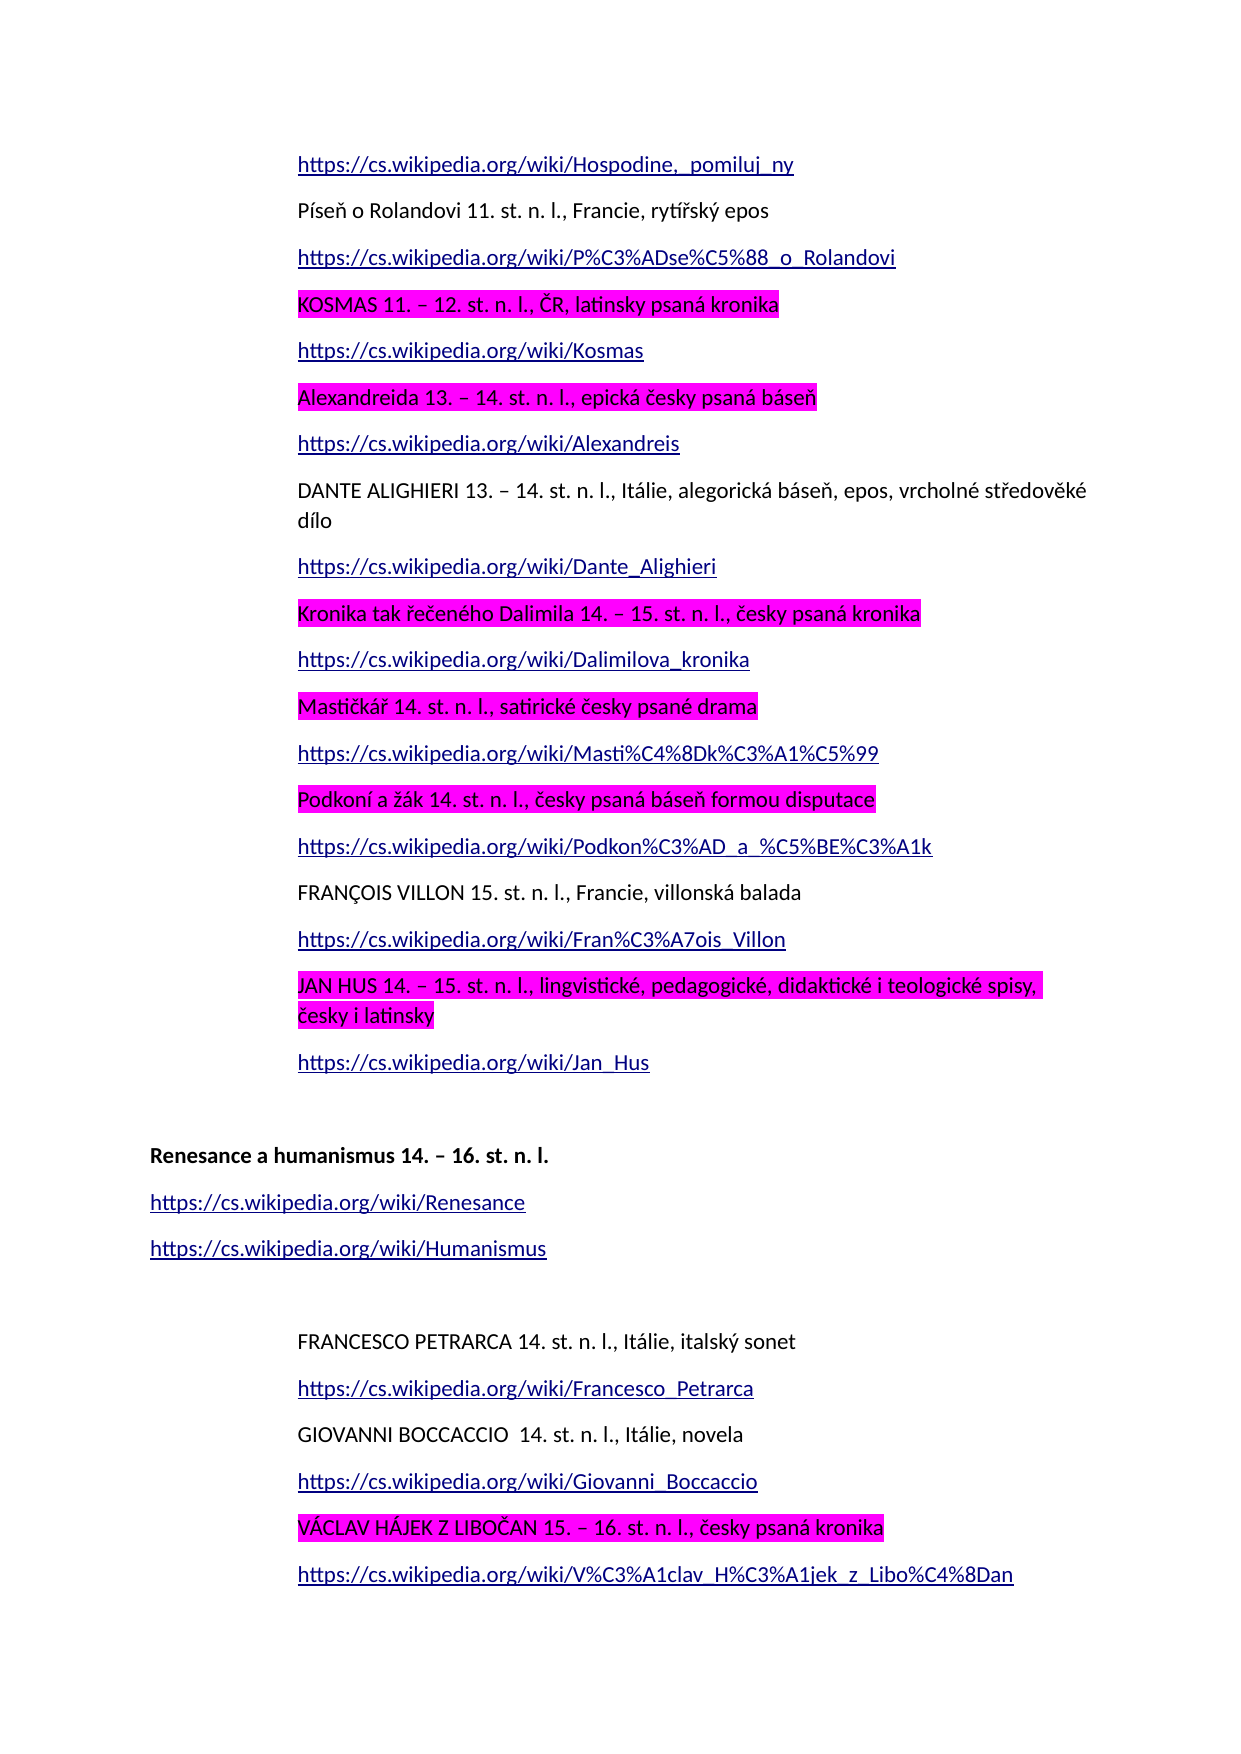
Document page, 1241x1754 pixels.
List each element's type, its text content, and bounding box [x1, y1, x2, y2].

text Píseň o Rolandovi 11. st. n. l., Francie, rytířský epos [224, 197, 1090, 224]
text https://cs.wikipedia.org/wiki/Dante_Alighieri [297, 552, 1090, 580]
text https://cs.wikipedia.org/wiki/Fran%C3%A7ois_Villon [297, 925, 1090, 953]
text https://cs.wikipedia.org/wiki/Renesance [150, 1188, 1090, 1216]
text FRANÇOIS VILLON 15. st. n. l., Francie, villonská balada [297, 878, 1090, 906]
text https://cs.wikipedia.org/wiki/V%C3%A1clav_H%C3%A1jek_z_Libo%C4%8Dan [297, 1560, 1090, 1588]
text Kronika tak řečeného Dalimila 14. – 15. st. n. l., česky psaná kronika [297, 599, 1090, 627]
text Mastičkář 14. st. n. l., satirické česky psané drama [297, 692, 1090, 720]
text JAN HUS 14. – 15. st. n. l., lingvistické, pedagogické, didaktické i teologické spisy, česky i latinsky [297, 971, 1090, 1029]
text https://cs.wikipedia.org/wiki/P%C3%ADse%C5%88_o_Rolandovi [224, 243, 1090, 271]
text https://cs.wikipedia.org/wiki/Dalimilova_kronika [297, 646, 1090, 673]
text https://cs.wikipedia.org/wiki/Francesco_Petrarca [150, 1374, 1090, 1402]
text https://cs.wikipedia.org/wiki/Jan_Hus [297, 1048, 1090, 1076]
text KOSMAS 11. – 12. st. n. l., ČR, latinsky psaná kronika [224, 290, 1090, 318]
text https://cs.wikipedia.org/wiki/Alexandreis [297, 429, 1090, 457]
text FRANCESCO PETRARCA 14. st. n. l., Itálie, italský sonet [150, 1327, 1090, 1355]
text https://cs.wikipedia.org/wiki/Podkon%C3%AD_a_%C5%BE%C3%A1k [297, 832, 1090, 860]
text https://cs.wikipedia.org/wiki/Masti%C4%8Dk%C3%A1%C5%99 [224, 739, 1090, 767]
text https://cs.wikipedia.org/wiki/Humanismus [150, 1234, 1090, 1262]
text https://cs.wikipedia.org/wiki/Kosmas [224, 336, 1090, 364]
text DANTE ALIGHIERI 13. – 14. st. n. l., Itálie, alegorická báseň, epos, vrcholné středověké dílo [297, 476, 1090, 534]
text Alexandreida 13. – 14. st. n. l., epická česky psaná báseň [297, 383, 1090, 411]
text https://cs.wikipedia.org/wiki/Hospodine,_pomiluj_ny [224, 150, 1090, 178]
text VÁCLAV HÁJEK Z LIBOČAN 15. – 16. st. n. l., česky psaná kronika [297, 1513, 1090, 1542]
text https://cs.wikipedia.org/wiki/Giovanni_Boccaccio [297, 1467, 1090, 1495]
text Podkoní a žák 14. st. n. l., česky psaná báseň formou disputace [224, 785, 1090, 813]
text GIOVANNI BOCCACCIO 14. st. n. l., Itálie, novela [150, 1420, 1090, 1448]
text Renesance a humanismus 14. – 16. st. n. l. [150, 1141, 1090, 1169]
